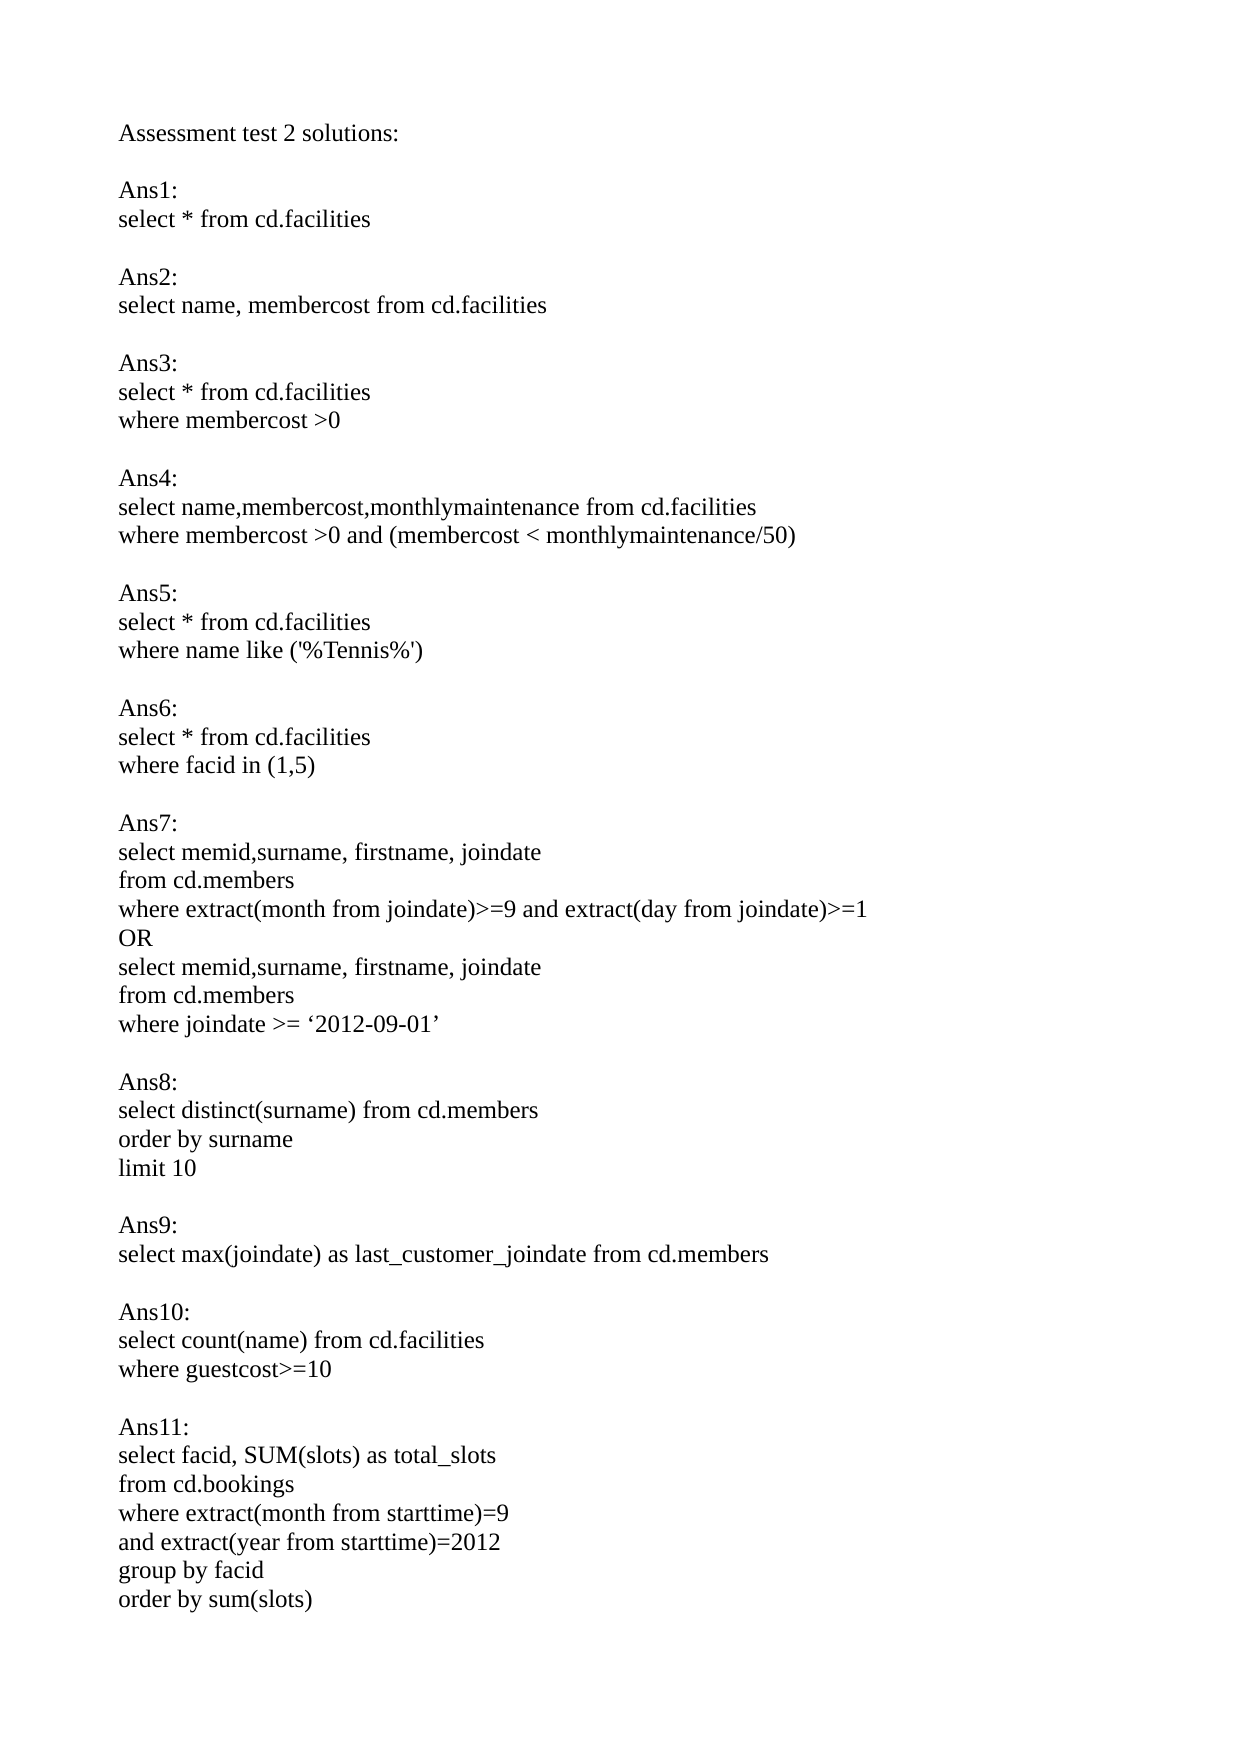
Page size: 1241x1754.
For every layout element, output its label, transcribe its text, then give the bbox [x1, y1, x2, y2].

text select name, membercost from cd.facilities [118, 291, 1122, 319]
text Assessment test 2 solutions: [118, 118, 1122, 147]
text select name,membercost,monthlymaintenance from cd.facilities [118, 492, 1122, 521]
text Ans1: [118, 176, 1122, 204]
text where facid in (1,5) [118, 751, 1122, 779]
text limit 10 [118, 1153, 1122, 1182]
text Ans9: [118, 1211, 1122, 1239]
text Ans2: [118, 262, 1122, 291]
text Ans3: [118, 348, 1122, 377]
text where extract(month from starttime)=9 [118, 1498, 1122, 1527]
text from cd.members [118, 866, 1122, 894]
text select memid,surname, firstname, joindate [118, 952, 1122, 981]
text select memid,surname, firstname, joindate [118, 837, 1122, 866]
text select * from cd.facilities [118, 377, 1122, 406]
text select * from cd.facilities [118, 722, 1122, 751]
text where extract(month from joindate)>=9 and extract(day from joindate)>=1 [118, 894, 1122, 923]
text select count(name) from cd.facilities [118, 1326, 1122, 1354]
text order by sum(slots) [118, 1584, 1122, 1613]
text from cd.members [118, 981, 1122, 1009]
text select distinct(surname) from cd.members [118, 1096, 1122, 1124]
text Ans7: [118, 808, 1122, 837]
text select * from cd.facilities [118, 204, 1122, 233]
text and extract(year from starttime)=2012 [118, 1527, 1122, 1556]
text order by surname [118, 1124, 1122, 1153]
text Ans11: [118, 1412, 1122, 1441]
text select * from cd.facilities [118, 607, 1122, 636]
text Ans6: [118, 693, 1122, 722]
text where joindate >= ‘2012-09-01’ [118, 1009, 1122, 1038]
text Ans4: [118, 463, 1122, 492]
text where membercost >0 and (membercost < monthlymaintenance/50) [118, 521, 1122, 549]
text group by facid [118, 1556, 1122, 1584]
text where guestcost>=10 [118, 1354, 1122, 1383]
text Ans10: [118, 1297, 1122, 1326]
text select facid, SUM(slots) as total_slots [118, 1441, 1122, 1469]
text from cd.bookings [118, 1469, 1122, 1498]
text where name like ('%Tennis%') [118, 636, 1122, 664]
text select max(joindate) as last_customer_joindate from cd.members [118, 1239, 1122, 1268]
text where membercost >0 [118, 406, 1122, 434]
text OR [118, 923, 1122, 952]
text Ans8: [118, 1067, 1122, 1096]
text Ans5: [118, 578, 1122, 607]
